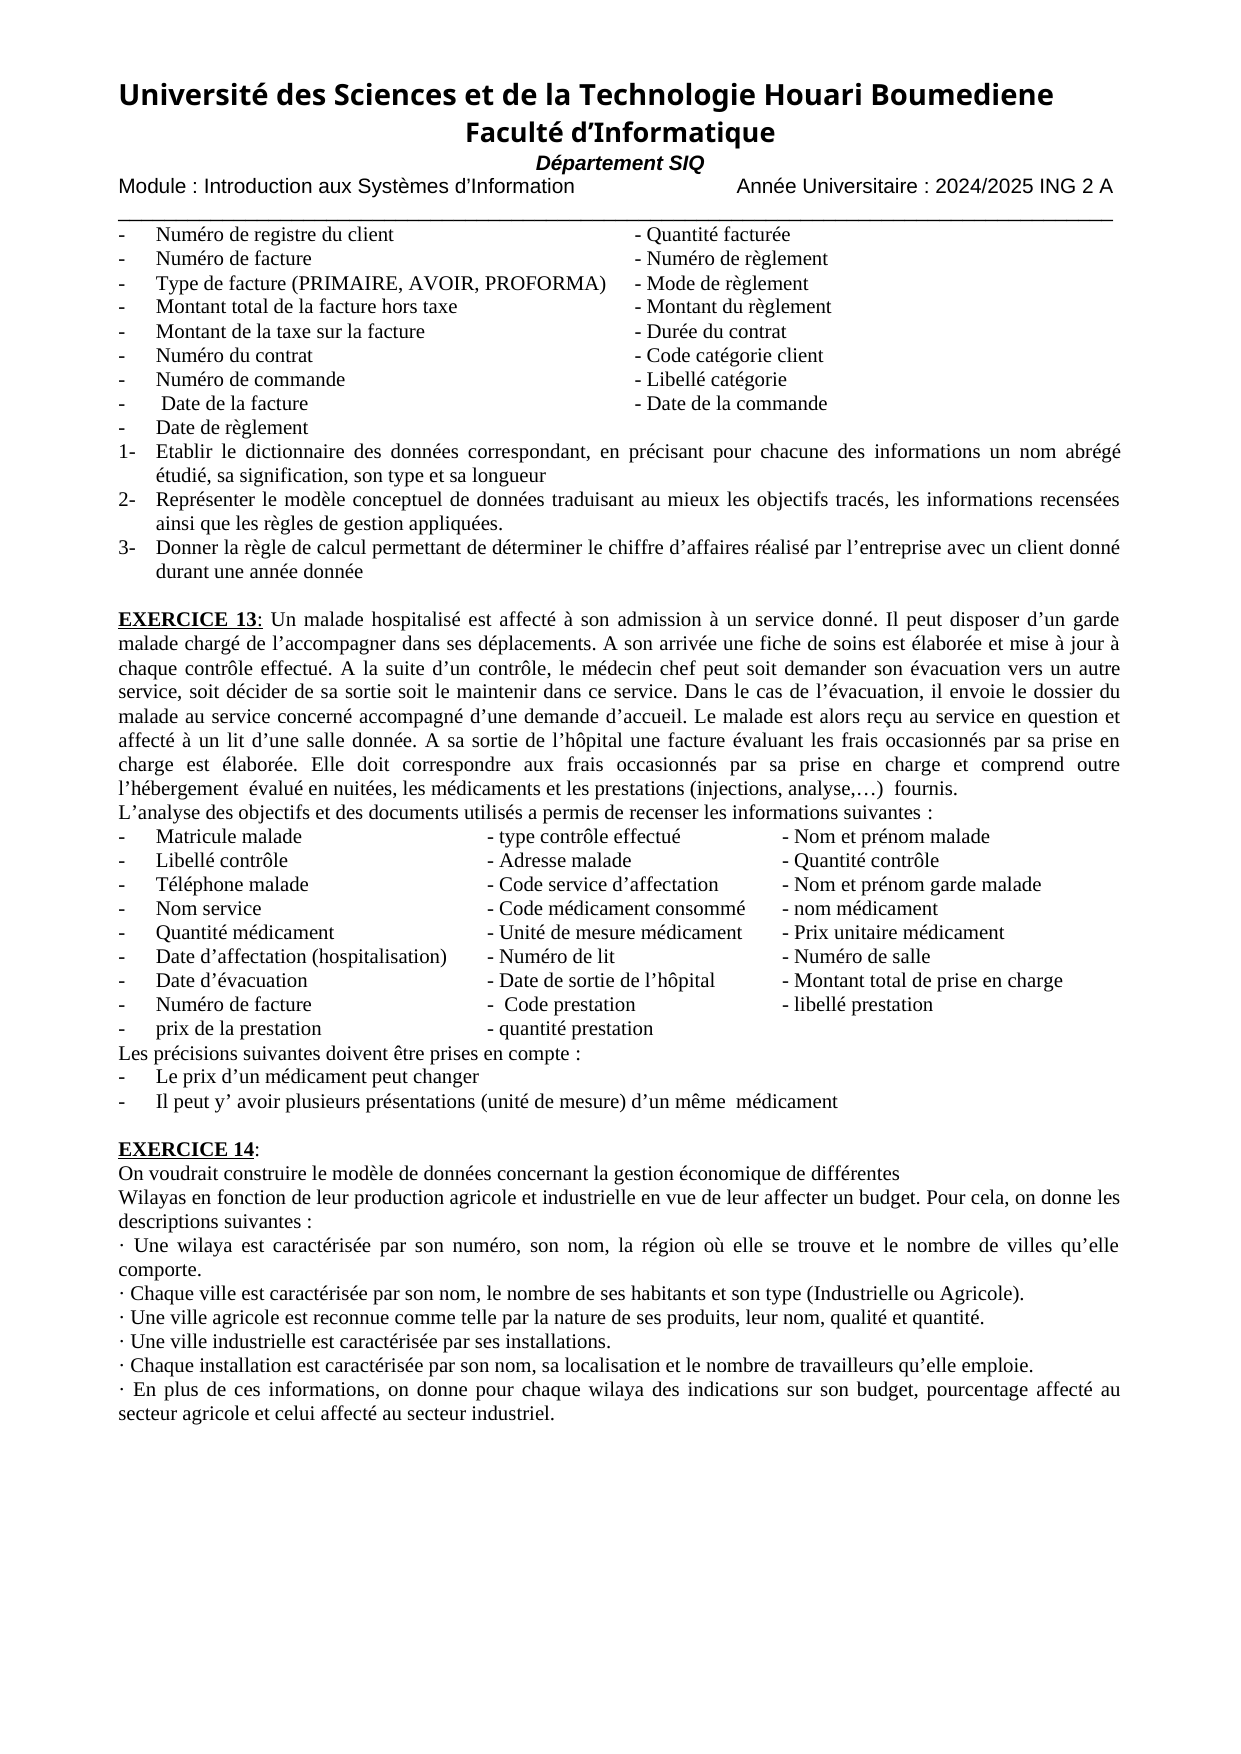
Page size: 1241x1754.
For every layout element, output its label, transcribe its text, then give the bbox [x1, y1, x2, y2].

list Donner la règle de calcul permettant de déterminer le chiffre d’affaires réalisé par l’entreprise avec un client donné durant une année donnée [118, 535, 1122, 583]
list Numéro de facture - Code prestation - libellé prestation [118, 992, 1122, 1016]
list Montant de la taxe sur la facture - Durée du contrat [118, 318, 1122, 343]
list Numéro de registre du client - Quantité facturée [118, 222, 1122, 246]
text EXERCICE 14: [118, 1137, 1122, 1161]
list Quantité médicament - Unité de mesure médicament - Prix unitaire médicament [118, 920, 1122, 944]
text EXERCICE 13: Un malade hospitalisé est affecté à son admission à un service donné. Il peut disposer d’un garde malade chargé de l’accompagner dans ses déplacements. A son arrivée une fiche de soins est élaborée et mise à jour à chaque contrôle effectué. A la suite d’un contrôle, le médecin chef peut soit demander son évacuation vers un autre service, soit décider de sa sortie soit le maintenir dans ce service. Dans le cas de l’évacuation, il envoie le dossier du malade au service concerné accompagné d’une demande d’accueil. Le malade est alors reçu au service en question et affecté à un lit d’une salle donnée. A sa sortie de l’hôpital une facture évaluant les frais occasionnés par sa prise en charge est élaborée. Elle doit correspondre aux frais occasionnés par sa prise en charge et comprend outre l’hébergement évalué en nuitées, les médicaments et les prestations (injections, analyse,…) fournis. [118, 607, 1122, 800]
list Date d’évacuation - Date de sortie de l’hôpital - Montant total de prise en charge [118, 968, 1122, 992]
list Numéro de facture - Numéro de règlement [118, 246, 1122, 270]
list Etablir le dictionnaire des données correspondant, en précisant pour chacune des informations un nom abrégé étudié, sa signification, son type et sa longueur [118, 439, 1122, 487]
text · Une wilaya est caractérisée par son numéro, son nom, la région où elle se trouve et le nombre de villes qu’elle comporte. [118, 1233, 1122, 1281]
text · Une ville industrielle est caractérisée par ses installations. [118, 1329, 1122, 1353]
list Montant total de la facture hors taxe - Montant du règlement [118, 294, 1122, 318]
list Le prix d’un médicament peut changer [118, 1064, 1122, 1088]
text On voudrait construire le modèle de données concernant la gestion économique de différentes [118, 1161, 1122, 1185]
text L’analyse des objectifs et des documents utilisés a permis de recenser les informations suivantes : [118, 800, 1122, 824]
list Matricule malade - type contrôle effectué - Nom et prénom malade [118, 824, 1122, 848]
list Type de facture (PRIMAIRE, AVOIR, PROFORMA) - Mode de règlement [118, 270, 1122, 294]
list Numéro du contrat - Code catégorie client [118, 343, 1122, 367]
list Libellé contrôle - Adresse malade - Quantité contrôle [118, 848, 1122, 872]
text Wilayas en fonction de leur production agricole et industrielle en vue de leur affecter un budget. Pour cela, on donne les descriptions suivantes : [118, 1185, 1122, 1233]
text · Une ville agricole est reconnue comme telle par la nature de ses produits, leur nom, qualité et quantité. [118, 1305, 1122, 1329]
text · En plus de ces informations, on donne pour chaque wilaya des indications sur son budget, pourcentage affecté au secteur agricole et celui affecté au secteur industriel. [118, 1377, 1122, 1425]
list prix de la prestation - quantité prestation [118, 1016, 1122, 1040]
list Il peut y’ avoir plusieurs présentations (unité de mesure) d’un même médicament [118, 1088, 1122, 1113]
list Téléphone malade - Code service d’affectation - Nom et prénom garde malade [118, 872, 1122, 896]
list Représenter le modèle conceptuel de données traduisant au mieux les objectifs tracés, les informations recensées ainsi que les règles de gestion appliquées. [118, 487, 1122, 535]
list Date de règlement [118, 415, 1122, 439]
list Date d’affectation (hospitalisation) - Numéro de lit - Numéro de salle [118, 944, 1122, 968]
text · Chaque installation est caractérisée par son nom, sa localisation et le nombre de travailleurs qu’elle emploie. [118, 1353, 1122, 1377]
list Nom service - Code médicament consommé - nom médicament [118, 896, 1122, 920]
list Date de la facture - Date de la commande [118, 391, 1122, 415]
list Numéro de commande - Libellé catégorie [118, 367, 1122, 391]
text Les précisions suivantes doivent être prises en compte : [118, 1040, 1122, 1064]
text · Chaque ville est caractérisée par son nom, le nombre de ses habitants et son type (Industrielle ou Agricole). [118, 1281, 1122, 1305]
